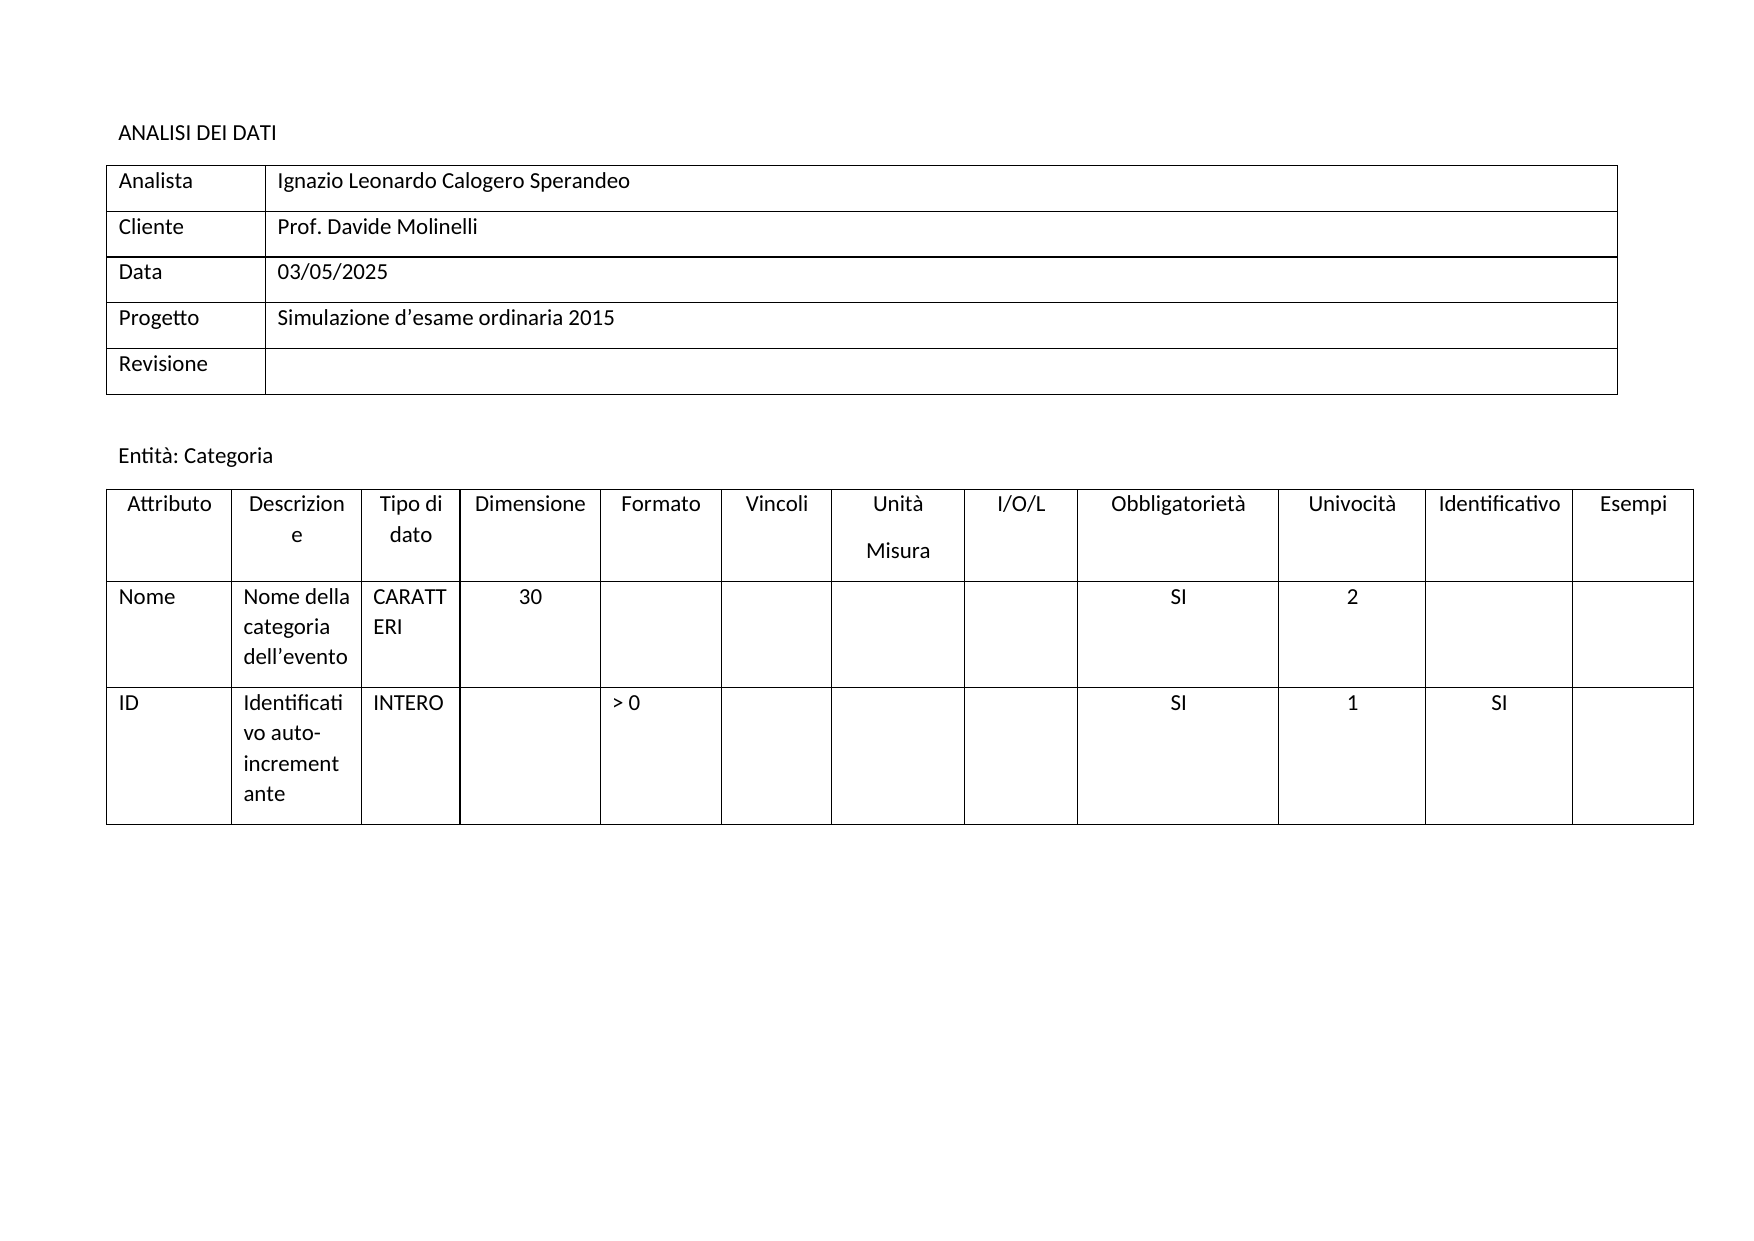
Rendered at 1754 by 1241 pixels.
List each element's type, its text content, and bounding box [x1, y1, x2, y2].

table_cell [461, 688, 600, 823]
table_cell [266, 349, 1617, 394]
table_cell Identificativo auto-incrementante [232, 688, 361, 823]
table_header Vincoli [722, 490, 831, 581]
table_cell ID [107, 688, 231, 823]
table_cell Progetto [107, 303, 265, 348]
table_header Obbligatorietà [1078, 490, 1278, 581]
table_header Esempi [1573, 490, 1693, 581]
table_cell INTERO [362, 688, 459, 823]
table_cell SI [1078, 582, 1278, 687]
table_header I/O/L [965, 490, 1077, 581]
table_cell [1573, 688, 1693, 823]
table_header Attributo [107, 490, 231, 581]
table_cell SI [1426, 688, 1572, 823]
text ANALISI DEI DATI [118, 118, 1606, 146]
table_cell [601, 582, 721, 687]
table_header Ignazio Leonardo Calogero Sperandeo [266, 166, 1617, 211]
table_cell [965, 688, 1077, 823]
table_cell Revisione [107, 349, 265, 394]
table_cell SI [1078, 688, 1278, 823]
table_cell > 0 [601, 688, 721, 823]
text Entità: Categoria [118, 442, 1606, 469]
table_cell Simulazione d’esame ordinaria 2015 [266, 303, 1617, 348]
table_cell [965, 582, 1077, 687]
table_cell 1 [1279, 688, 1425, 823]
table_cell [1573, 582, 1693, 687]
table_cell Data [107, 258, 265, 302]
table_cell 30 [461, 582, 600, 687]
table_header Analista [107, 166, 265, 211]
table_cell CARATTERI [362, 582, 459, 687]
table_cell [722, 688, 831, 823]
table_cell Nome [107, 582, 231, 687]
table_cell [832, 688, 964, 823]
table_cell Nome della categoria dell’evento [232, 582, 361, 687]
table_cell Prof. Davide Molinelli [266, 212, 1617, 256]
table_cell 2 [1279, 582, 1425, 687]
table_cell [722, 582, 831, 687]
table_header Univocità [1279, 490, 1425, 581]
table_header Dimensione [461, 490, 600, 581]
table_cell [1426, 582, 1572, 687]
table_header Tipo di dato [362, 490, 459, 581]
table_header Descrizione [232, 490, 361, 581]
table_header Identificativo [1426, 490, 1572, 581]
table_cell 03/05/2025 [266, 258, 1617, 302]
table_cell [832, 582, 964, 687]
table_header Unità Misura [832, 490, 964, 581]
table_header Formato [601, 490, 721, 581]
table_cell Cliente [107, 212, 265, 256]
